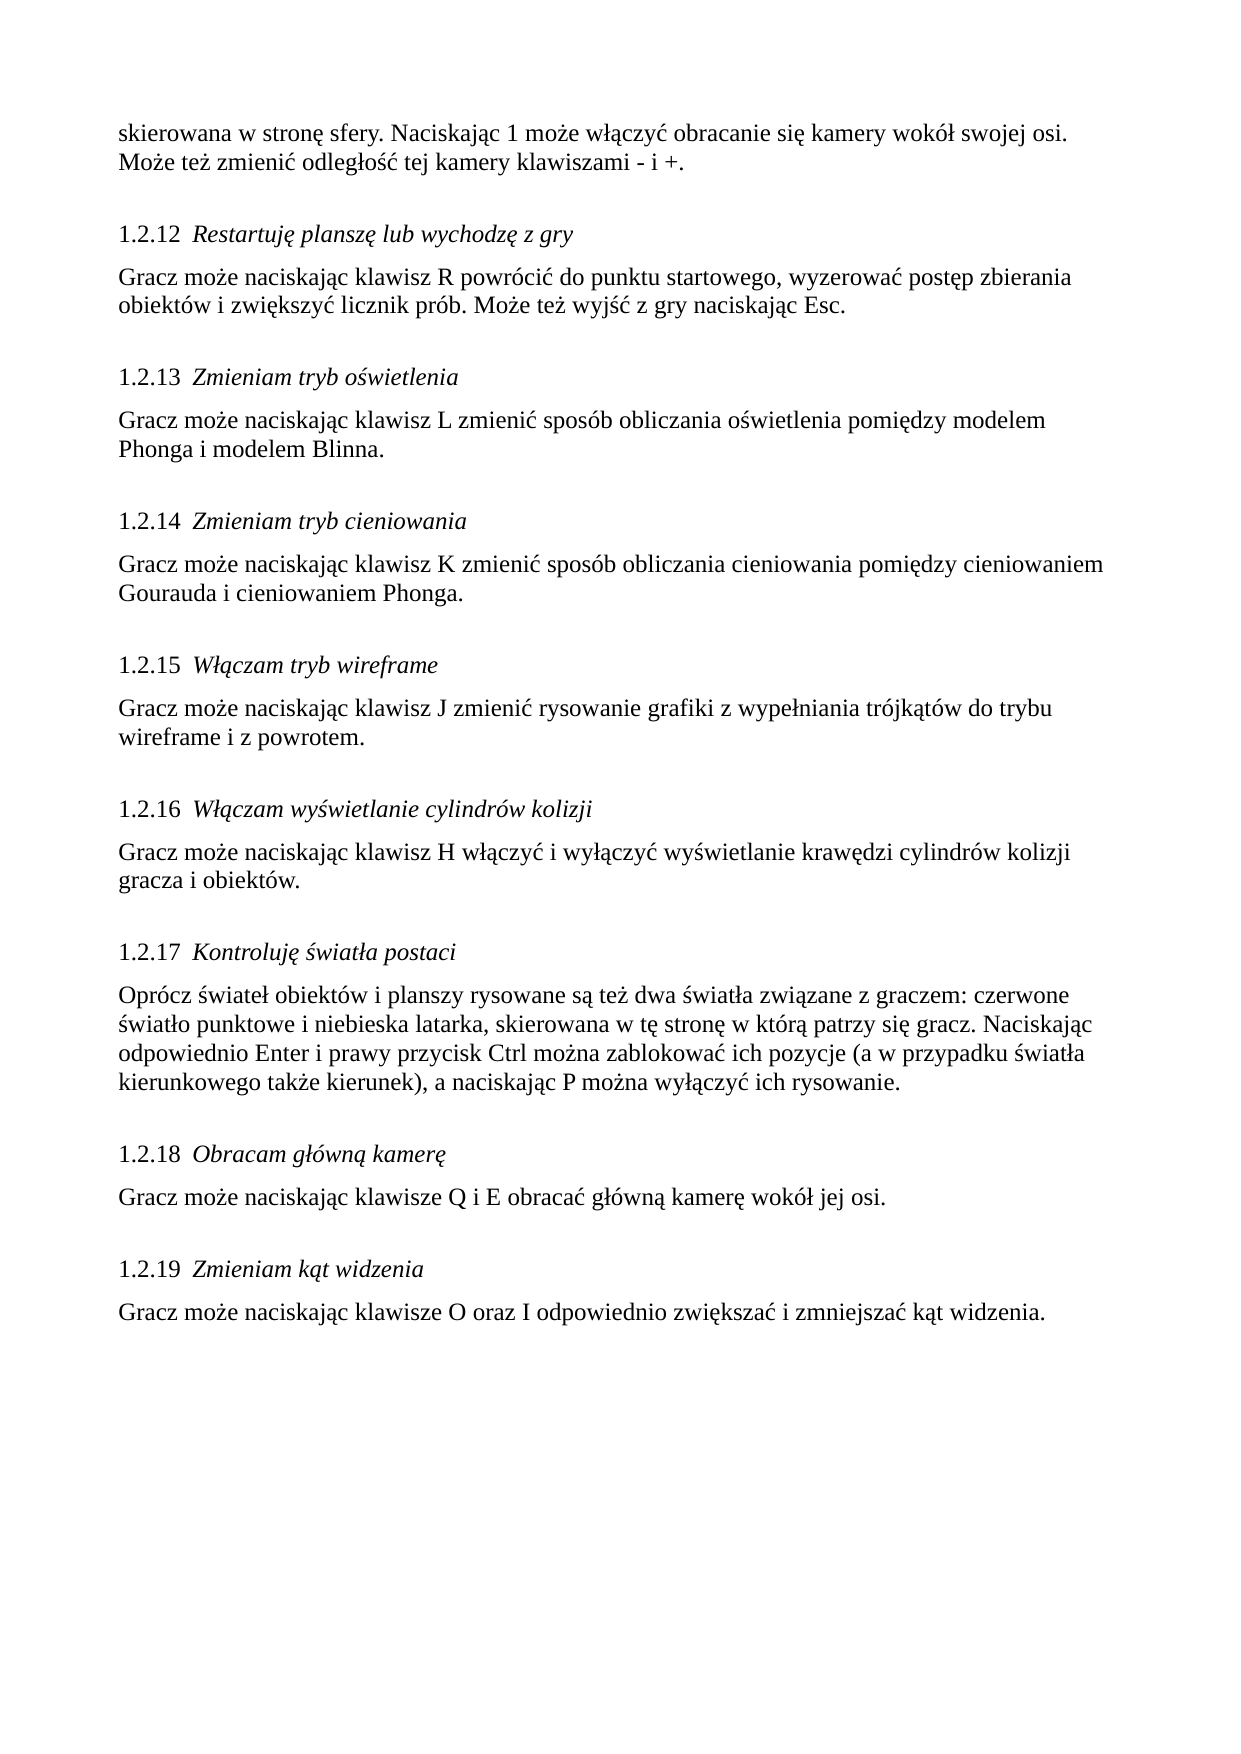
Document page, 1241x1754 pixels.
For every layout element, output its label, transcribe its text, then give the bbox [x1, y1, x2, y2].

text 1.2.19 Zmieniam kąt widzenia [118, 1254, 1122, 1282]
text Gracz może naciskając klawisze Q i E obracać główną kamerę wokół jej osi. [118, 1182, 1122, 1211]
text 1.2.13 Zmieniam tryb oświetlenia [118, 362, 1122, 391]
text Gracz może naciskając klawisz R powrócić do punktu startowego, wyzerować postęp zbierania obiektów i zwiększyć licznik prób. Może też wyjść z gry naciskając Esc. [118, 262, 1122, 319]
text skierowana w stronę sfery. Naciskając 1 może włączyć obracanie się kamery wokół swojej osi. Może też zmienić odległość tej kamery klawiszami - i +. [118, 118, 1122, 176]
text 1.2.15 Włączam tryb wireframe [118, 650, 1122, 679]
text 1.2.14 Zmieniam tryb cieniowania [118, 506, 1122, 535]
text Gracz może naciskając klawisz K zmienić sposób obliczania cieniowania pomiędzy cieniowaniem Gourauda i cieniowaniem Phonga. [118, 549, 1122, 607]
text 1.2.16 Włączam wyświetlanie cylindrów kolizji [118, 794, 1122, 822]
text Gracz może naciskając klawisz J zmienić rysowanie grafiki z wypełniania trójkątów do trybu wireframe i z powrotem. [118, 693, 1122, 751]
text Oprócz świateł obiektów i planszy rysowane są też dwa światła związane z graczem: czerwone światło punktowe i niebieska latarka, skierowana w tę stronę w którą patrzy się gracz. Naciskając odpowiednio Enter i prawy przycisk Ctrl można zablokować ich pozycje (a w przypadku światła kierunkowego także kierunek), a naciskając P można wyłączyć ich rysowanie. [118, 981, 1122, 1096]
text 1.2.18 Obracam główną kamerę [118, 1139, 1122, 1167]
text Gracz może naciskając klawisz H włączyć i wyłączyć wyświetlanie krawędzi cylindrów kolizji gracza i obiektów. [118, 837, 1122, 894]
text Gracz może naciskając klawisze O oraz I odpowiednio zwiększać i zmniejszać kąt widzenia. [118, 1297, 1122, 1326]
text 1.2.17 Kontroluję światła postaci [118, 937, 1122, 966]
text 1.2.12 Restartuję planszę lub wychodzę z gry [118, 219, 1122, 247]
text Gracz może naciskając klawisz L zmienić sposób obliczania oświetlenia pomiędzy modelem Phonga i modelem Blinna. [118, 406, 1122, 463]
